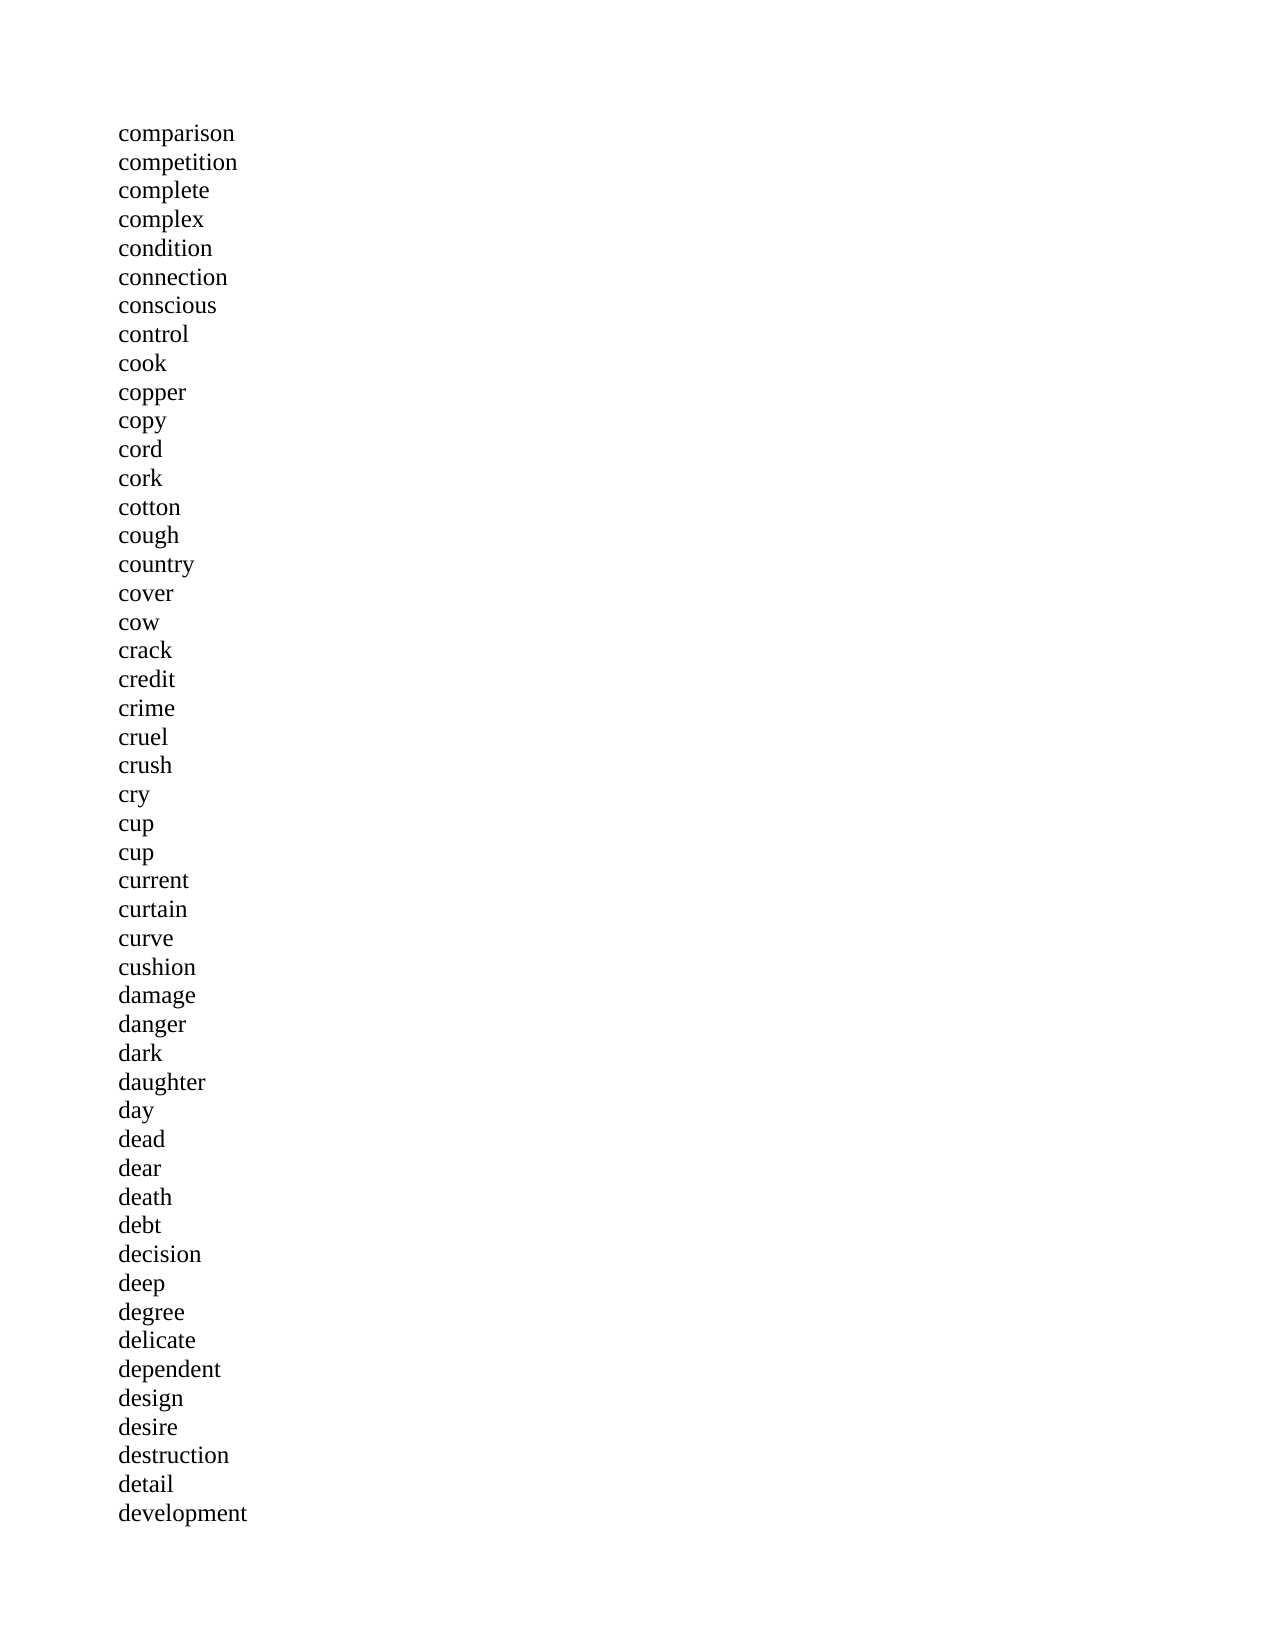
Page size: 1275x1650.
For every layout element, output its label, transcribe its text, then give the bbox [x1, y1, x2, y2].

text design [118, 1383, 1157, 1412]
text connection [118, 262, 1157, 291]
text debt [118, 1211, 1157, 1239]
text complete [118, 176, 1157, 204]
text desire [118, 1412, 1157, 1441]
text development [118, 1498, 1157, 1527]
text deep [118, 1268, 1157, 1297]
text credit [118, 664, 1157, 693]
text daughter [118, 1067, 1157, 1096]
text cry [118, 779, 1157, 808]
text complex [118, 204, 1157, 233]
text cough [118, 521, 1157, 549]
text damage [118, 981, 1157, 1009]
text conscious [118, 291, 1157, 319]
text dead [118, 1124, 1157, 1153]
text death [118, 1182, 1157, 1211]
text dependent [118, 1354, 1157, 1383]
text danger [118, 1009, 1157, 1038]
text copy [118, 406, 1157, 434]
text crush [118, 751, 1157, 779]
text current [118, 866, 1157, 894]
text copper [118, 377, 1157, 406]
text curve [118, 923, 1157, 952]
text cover [118, 578, 1157, 607]
text dear [118, 1153, 1157, 1182]
text curtain [118, 894, 1157, 923]
text delicate [118, 1326, 1157, 1354]
text day [118, 1096, 1157, 1124]
text control [118, 319, 1157, 348]
text cup [118, 837, 1157, 866]
text degree [118, 1297, 1157, 1326]
text cotton [118, 492, 1157, 521]
text country [118, 549, 1157, 578]
text cup [118, 808, 1157, 837]
text cord [118, 434, 1157, 463]
text dark [118, 1038, 1157, 1067]
text comparison [118, 118, 1157, 147]
text competition [118, 147, 1157, 176]
text cushion [118, 952, 1157, 981]
text condition [118, 233, 1157, 262]
text crack [118, 636, 1157, 664]
text cook [118, 348, 1157, 377]
text decision [118, 1239, 1157, 1268]
text destruction [118, 1441, 1157, 1469]
text crime [118, 693, 1157, 722]
text cruel [118, 722, 1157, 751]
text cow [118, 607, 1157, 636]
text detail [118, 1469, 1157, 1498]
text cork [118, 463, 1157, 492]
